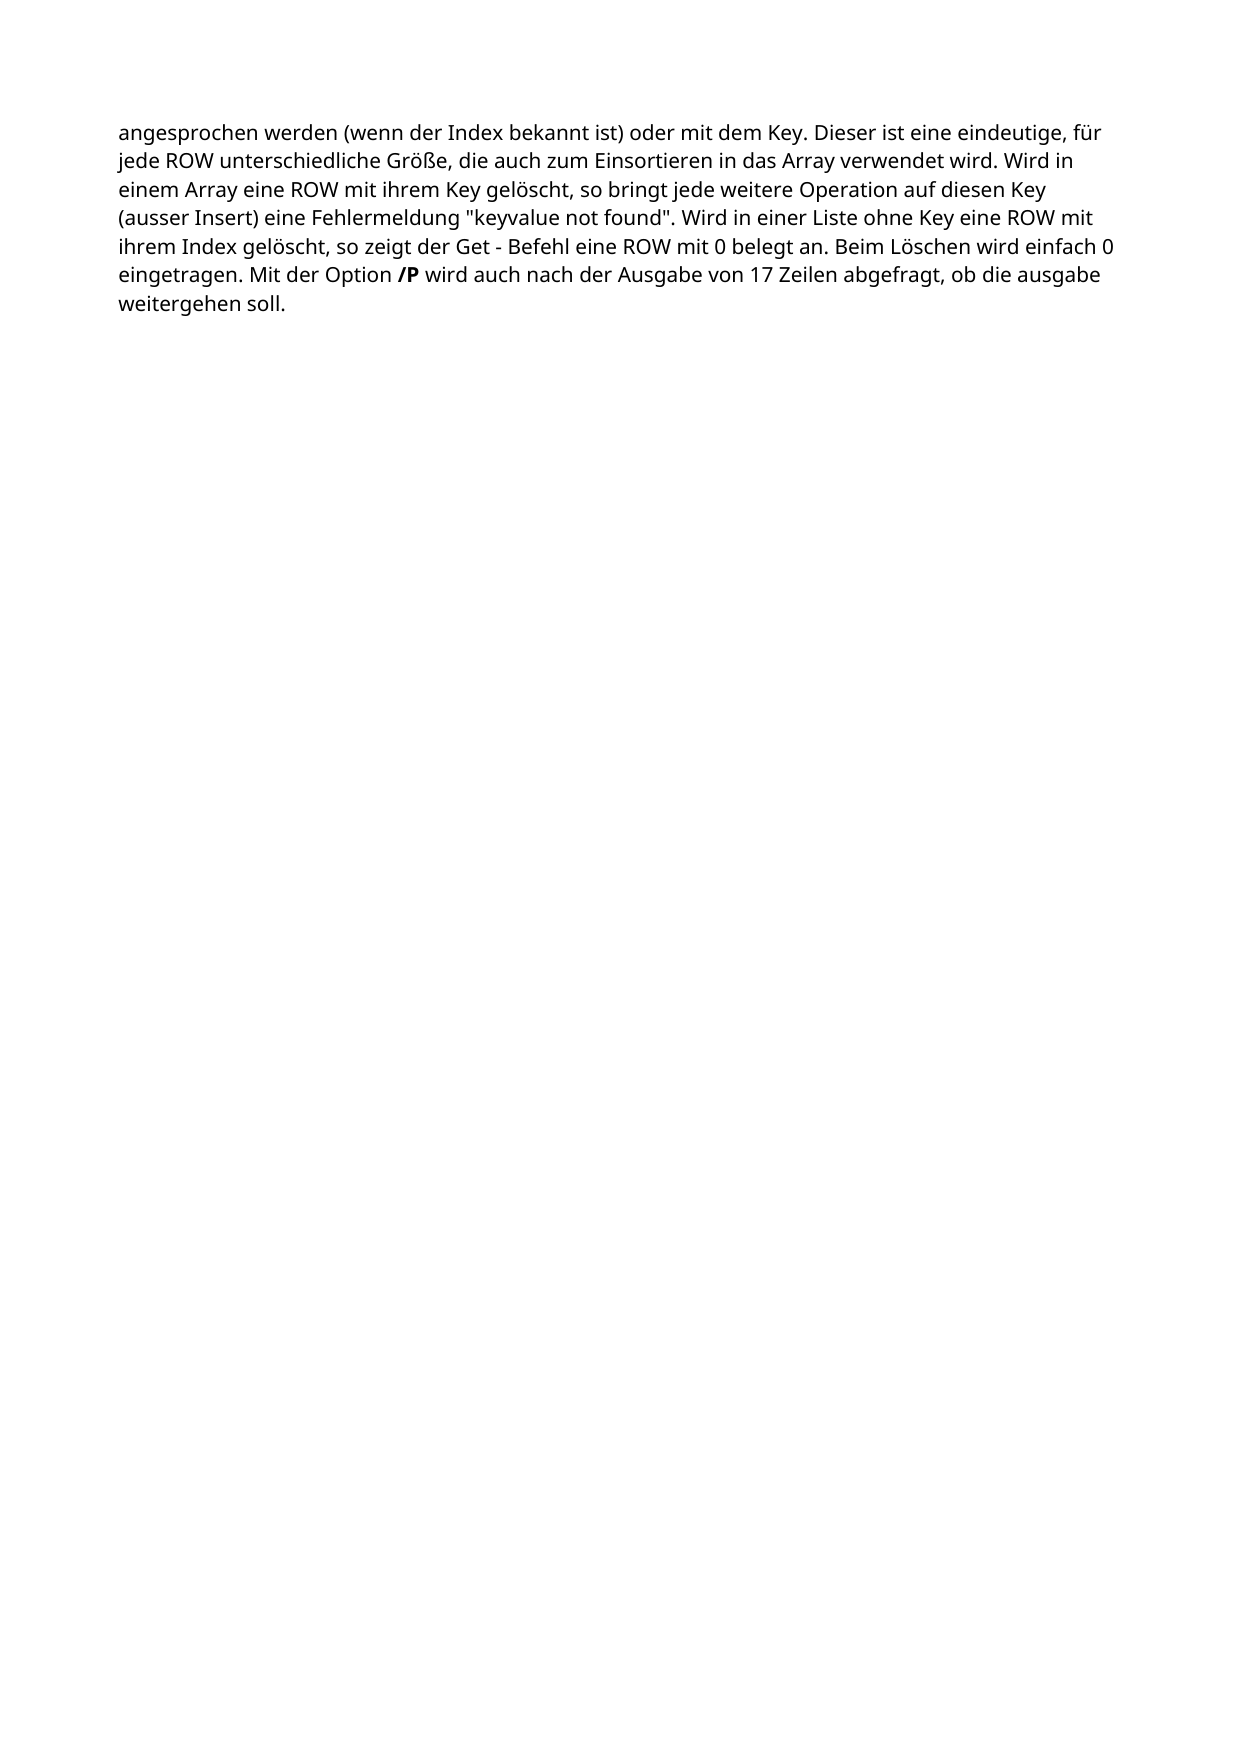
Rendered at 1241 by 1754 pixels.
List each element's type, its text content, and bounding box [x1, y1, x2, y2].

text angesprochen werden (wenn der Index bekannt ist) oder mit dem Key. Dieser ist eine eindeutige, für jede ROW unterschiedliche Größe, die auch zum Einsortieren in das Array verwendet wird. Wird in einem Array eine ROW mit ihrem Key gelöscht, so bringt jede weitere Operation auf diesen Key (ausser Insert) eine Fehlermeldung "keyvalue not found". Wird in einer Liste ohne Key eine ROW mit ihrem Index gelöscht, so zeigt der Get - Befehl eine ROW mit 0 belegt an. Beim Löschen wird einfach 0 eingetragen. Mit der Option /P wird auch nach der Ausgabe von 17 Zeilen abgefragt, ob die ausgabe weitergehen soll. [118, 118, 1122, 317]
